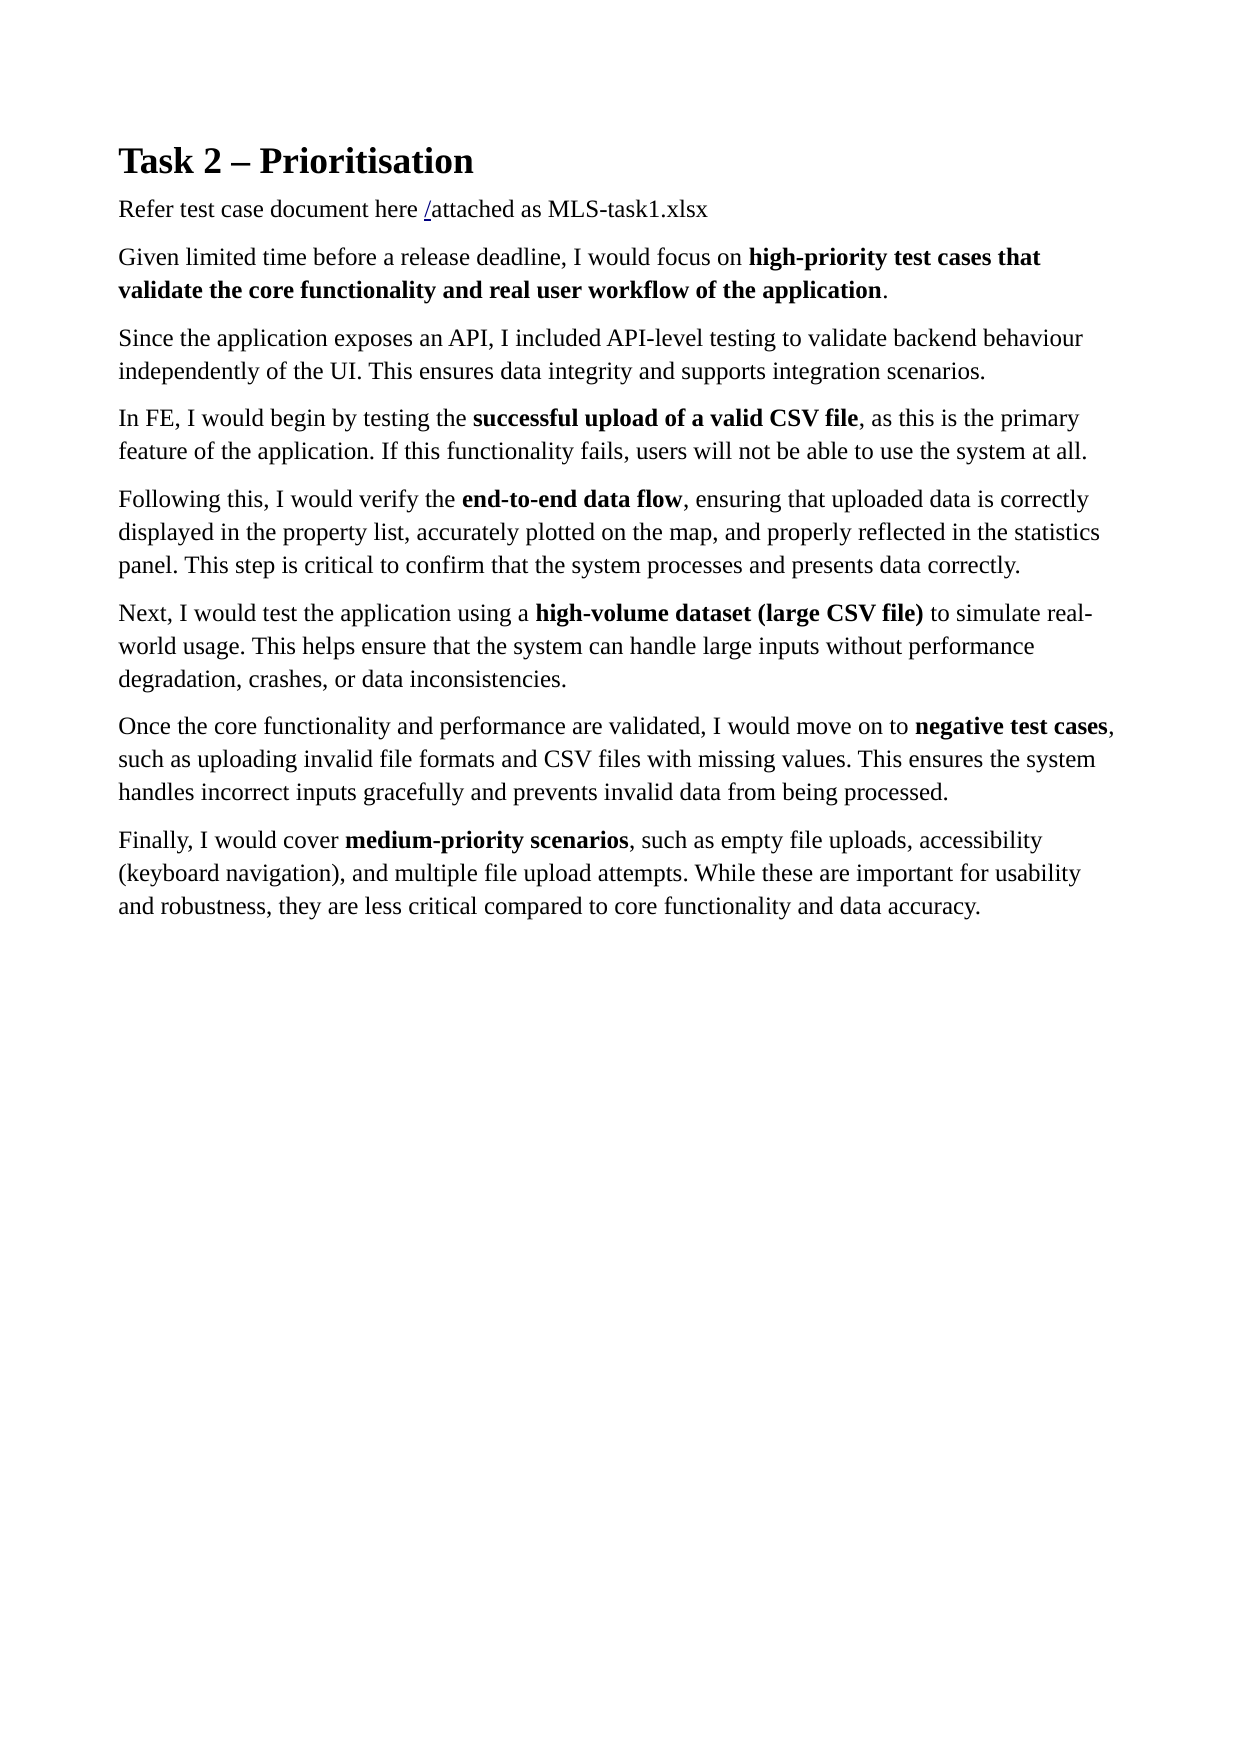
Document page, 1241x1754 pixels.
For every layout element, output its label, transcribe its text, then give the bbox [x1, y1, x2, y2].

text Next, I would test the application using a high-volume dataset (large CSV file) to simulate real-world usage. This helps ensure that the system can handle large inputs without performance degradation, crashes, or data inconsistencies. [118, 598, 1122, 692]
text Following this, I would verify the end-to-end data flow, ensuring that uploaded data is correctly displayed in the property list, accurately plotted on the map, and properly reflected in the statistics panel. This step is critical to confirm that the system processes and presents data correctly. [118, 484, 1122, 579]
text Given limited time before a release deadline, I would focus on high-priority test cases that validate the core functionality and real user workflow of the application. [118, 242, 1122, 304]
text In FE, I would begin by testing the successful upload of a valid CSV file, as this is the primary feature of the application. If this functionality fails, users will not be able to use the system at all. [118, 403, 1122, 465]
text Finally, I would cover medium-priority scenarios, such as empty file uploads, accessibility (keyboard navigation), and multiple file upload attempts. While these are important for usability and robustness, they are less critical compared to core functionality and data accuracy. [118, 825, 1122, 920]
text Once the core functionality and performance are validated, I would move on to negative test cases, such as uploading invalid file formats and CSV files with missing values. This ensures the system handles incorrect inputs gracefully and prevents invalid data from being processed. [118, 711, 1122, 806]
text Refer test case document here /attached as MLS-task1.xlsx [118, 194, 1122, 223]
subtitle Task 2 – Prioritisation [118, 139, 1122, 182]
text Since the application exposes an API, I included API-level testing to validate backend behaviour independently of the UI. This ensures data integrity and supports integration scenarios. [118, 323, 1122, 384]
